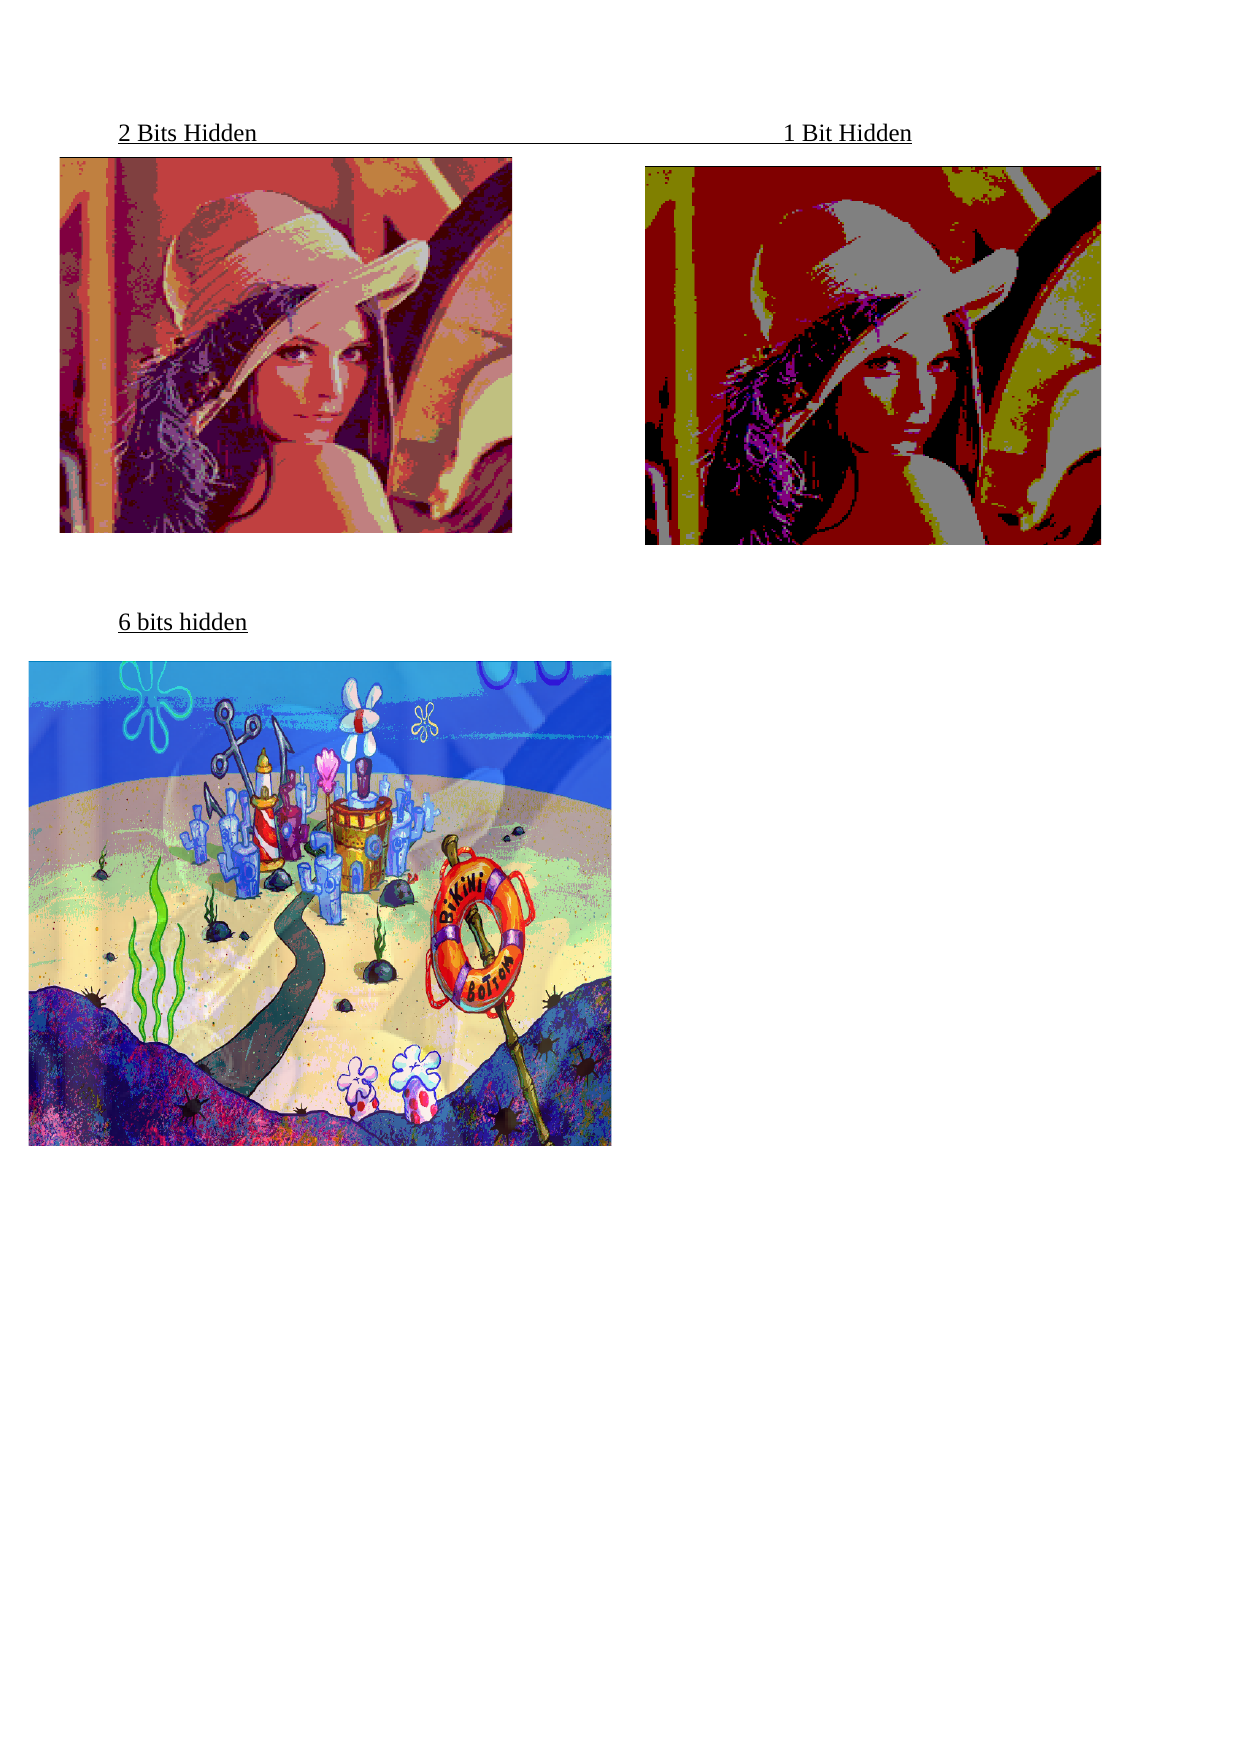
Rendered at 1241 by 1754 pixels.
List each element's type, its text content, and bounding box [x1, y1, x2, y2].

picture [28, 661, 612, 1146]
text 6 bits hidden [118, 607, 1122, 636]
picture [645, 166, 1102, 545]
picture [59, 157, 513, 533]
text 2 Bits Hidden 1 Bit Hidden [118, 118, 1122, 147]
